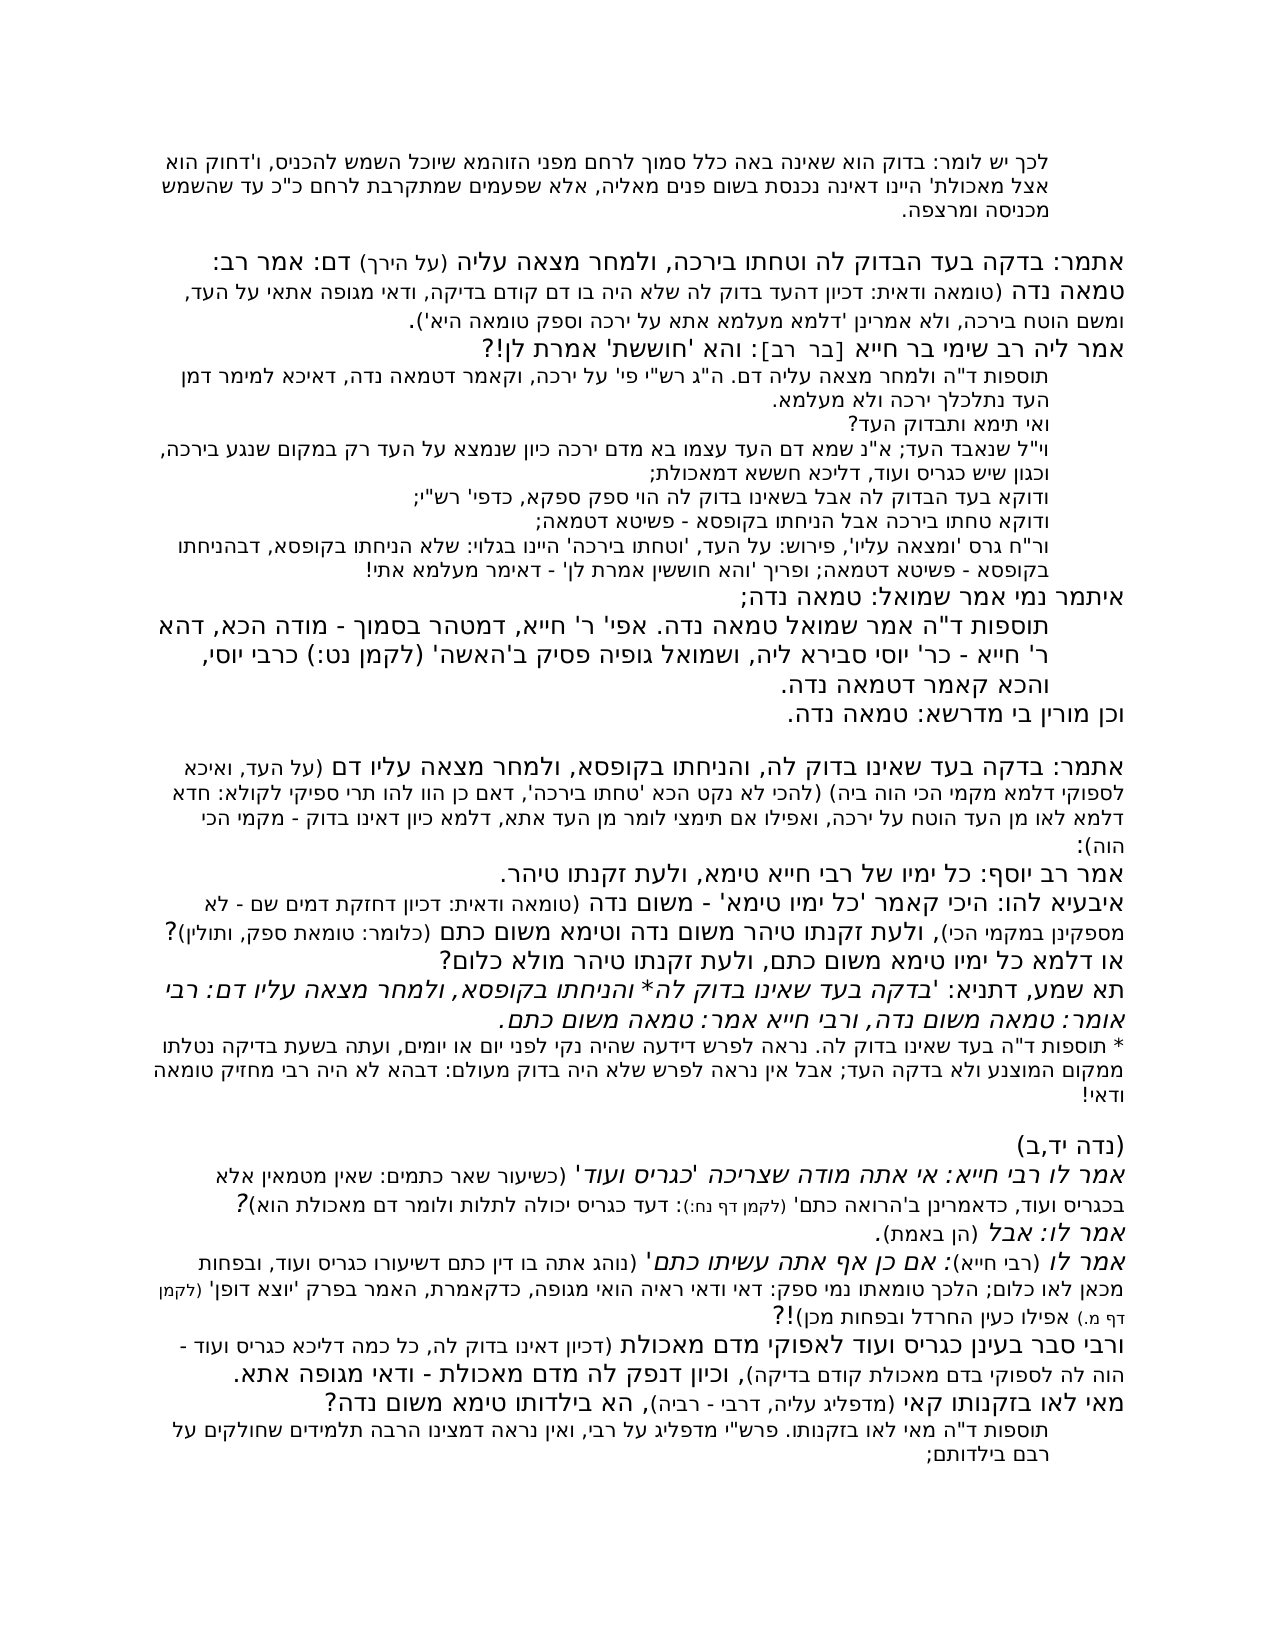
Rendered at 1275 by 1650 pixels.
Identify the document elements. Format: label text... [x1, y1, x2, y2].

text * תוספות ד"ה בעד שאינו בדוק לה. נראה לפרש דידעה שהיה נקי לפני יום או יומים, ועתה בשעת בדיקה נטלתו ממקום המוצנע ולא בדקה העד; אבל אין נראה לפרש שלא היה בדוק מעולם: דבהא לא היה רבי מחזיק טומאה ודאי! [150, 1034, 1125, 1107]
text לכך יש לומר: בדוק הוא שאינה באה כלל סמוך לרחם מפני הזוהמא שיוכל השמש להכניס, ו'דחוק הוא אצל מאכולת' היינו דאינה נכנסת בשום פנים מאליה, אלא שפעמים שמתקרבת לרחם כ"כ עד שהשמש מכניסה ומרצפה. [150, 150, 1050, 223]
text תוספות ד"ה מאי לאו בזקנותו. פרש"י מדפליג על רבי, ואין נראה דמצינו הרבה תלמידים שחולקים על רבם בילדותם; [150, 1418, 1050, 1466]
text ודוקא בעד הבדוק לה אבל בשאינו בדוק לה הוי ספק ספקא, כדפי' רש"י; [150, 485, 1050, 509]
text ור"ח גרס 'ומצאה עליו', פירוש: על העד, 'וטחתו בירכה' היינו בגלוי: שלא הניחתו בקופסא, דבהניחתו בקופסא - פשיטא דטמאה; ופריך 'והא חוששין אמרת לן' - דאימר מעלמא אתי! [150, 534, 1050, 582]
text ואי תימא ותבדוק העד? [150, 412, 1050, 437]
text איבעיא להו: היכי קאמר 'כל ימיו טימא' - משום נדה (טומאה ודאית: דכיון דחזקת דמים שם - לא מספקינן במקמי הכי), ולעת זקנתו טיהר משום נדה וטימא משום כתם (כלומר: טומאת ספק, ותולין)? או דלמא כל ימיו טימא משום כתם, ולעת זקנתו טיהר מולא כלום? [150, 888, 1125, 976]
text איתמר נמי אמר שמואל: טמאה נדה; [150, 582, 1125, 611]
text (נדה יד,ב) [150, 1131, 1125, 1160]
text אמר לו רבי חייא: אי אתה מודה שצריכה 'כגריס ועוד' (כשיעור שאר כתמים: שאין מטמאין אלא בכגריס ועוד, כדאמרינן ב'הרואה כתם' (לקמן דף נח:): דעד כגריס יכולה לתלות ולומר דם מאכולת הוא)? [150, 1160, 1125, 1218]
text אתמר: בדקה בעד הבדוק לה וטחתו בירכה, ולמחר מצאה עליה (על הירך) דם: אמר רב: טמאה נדה (טומאה ודאית: דכיון דהעד בדוק לה שלא היה בו דם קודם בדיקה, ודאי מגופה אתאי על העד, ומשם הוטח בירכה, ולא אמרינן 'דלמא מעלמא אתא על ירכה וספק טומאה היא'). [150, 247, 1125, 334]
text ודוקא טחתו בירכה אבל הניחתו בקופסא - פשיטא דטמאה; [150, 509, 1050, 534]
text אמר רב יוסף: כל ימיו של רבי חייא טימא, ולעת זקנתו טיהר. [150, 859, 1125, 888]
text תוספות ד"ה ולמחר מצאה עליה דם. ה"ג רש"י פי' על ירכה, וקאמר דטמאה נדה, דאיכא למימר דמן העד נתלכלך ירכה ולא מעלמא. [150, 364, 1050, 412]
text מאי לאו בזקנותו קאי (מדפליג עליה, דרבי - רביה), הא בילדותו טימא משום נדה? [150, 1388, 1125, 1418]
text וכן מורין בי מדרשא: טמאה נדה. [150, 699, 1125, 728]
text תא שמע, דתניא: 'בדקה בעד שאינו בדוק לה* והניחתו בקופסא, ולמחר מצאה עליו דם: רבי אומר: טמאה משום נדה, ורבי חייא אמר: טמאה משום כתם. [150, 976, 1125, 1034]
text אתמר: בדקה בעד שאינו בדוק לה, והניחתו בקופסא, ולמחר מצאה עליו דם (על העד, ואיכא לספוקי דלמא מקמי הכי הוה ביה) (להכי לא נקט הכא 'טחתו בירכה', דאם כן הוו להו תרי ספיקי לקולא: חדא דלמא לאו מן העד הוטח על ירכה, ואפילו אם תימצי לומר מן העד אתא, דלמא כיון דאינו בדוק - מקמי הכי הוה): [150, 752, 1125, 859]
text אמר ליה רב שימי בר חייא [בר רב]: והא 'חוששת' אמרת לן!? [150, 334, 1125, 364]
text וי"ל שנאבד העד; א"נ שמא דם העד עצמו בא מדם ירכה כיון שנמצא על העד רק במקום שנגע בירכה, וכגון שיש כגריס ועוד, דליכא חששא דמאכולת; [150, 437, 1050, 485]
text תוספות ד"ה אמר שמואל טמאה נדה. אפי' ר' חייא, דמטהר בסמוך - מודה הכא, דהא ר' חייא - כר' יוסי סבירא ליה, ושמואל גופיה פסיק ב'האשה' (לקמן נט:) כרבי יוסי, והכא קאמר דטמאה נדה. [150, 611, 1050, 699]
text אמר לו (רבי חייא): אם כן אף אתה עשיתו כתם' (נוהג אתה בו דין כתם דשיעורו כגריס ועוד, ובפחות מכאן לאו כלום; הלכך טומאתו נמי ספק: דאי ודאי ראיה הואי מגופה, כדקאמרת, האמר בפרק 'יוצא דופן' (לקמן דף מ.) אפילו כעין החרדל ובפחות מכן)!? [150, 1248, 1125, 1330]
text ורבי סבר בעינן כגריס ועוד לאפוקי מדם מאכולת (דכיון דאינו בדוק לה, כל כמה דליכא כגריס ועוד - הוה לה לספוקי בדם מאכולת קודם בדיקה), וכיון דנפק לה מדם מאכולת - ודאי מגופה אתא. [150, 1330, 1125, 1388]
text אמר לו: אבל (הן באמת). [150, 1218, 1125, 1248]
